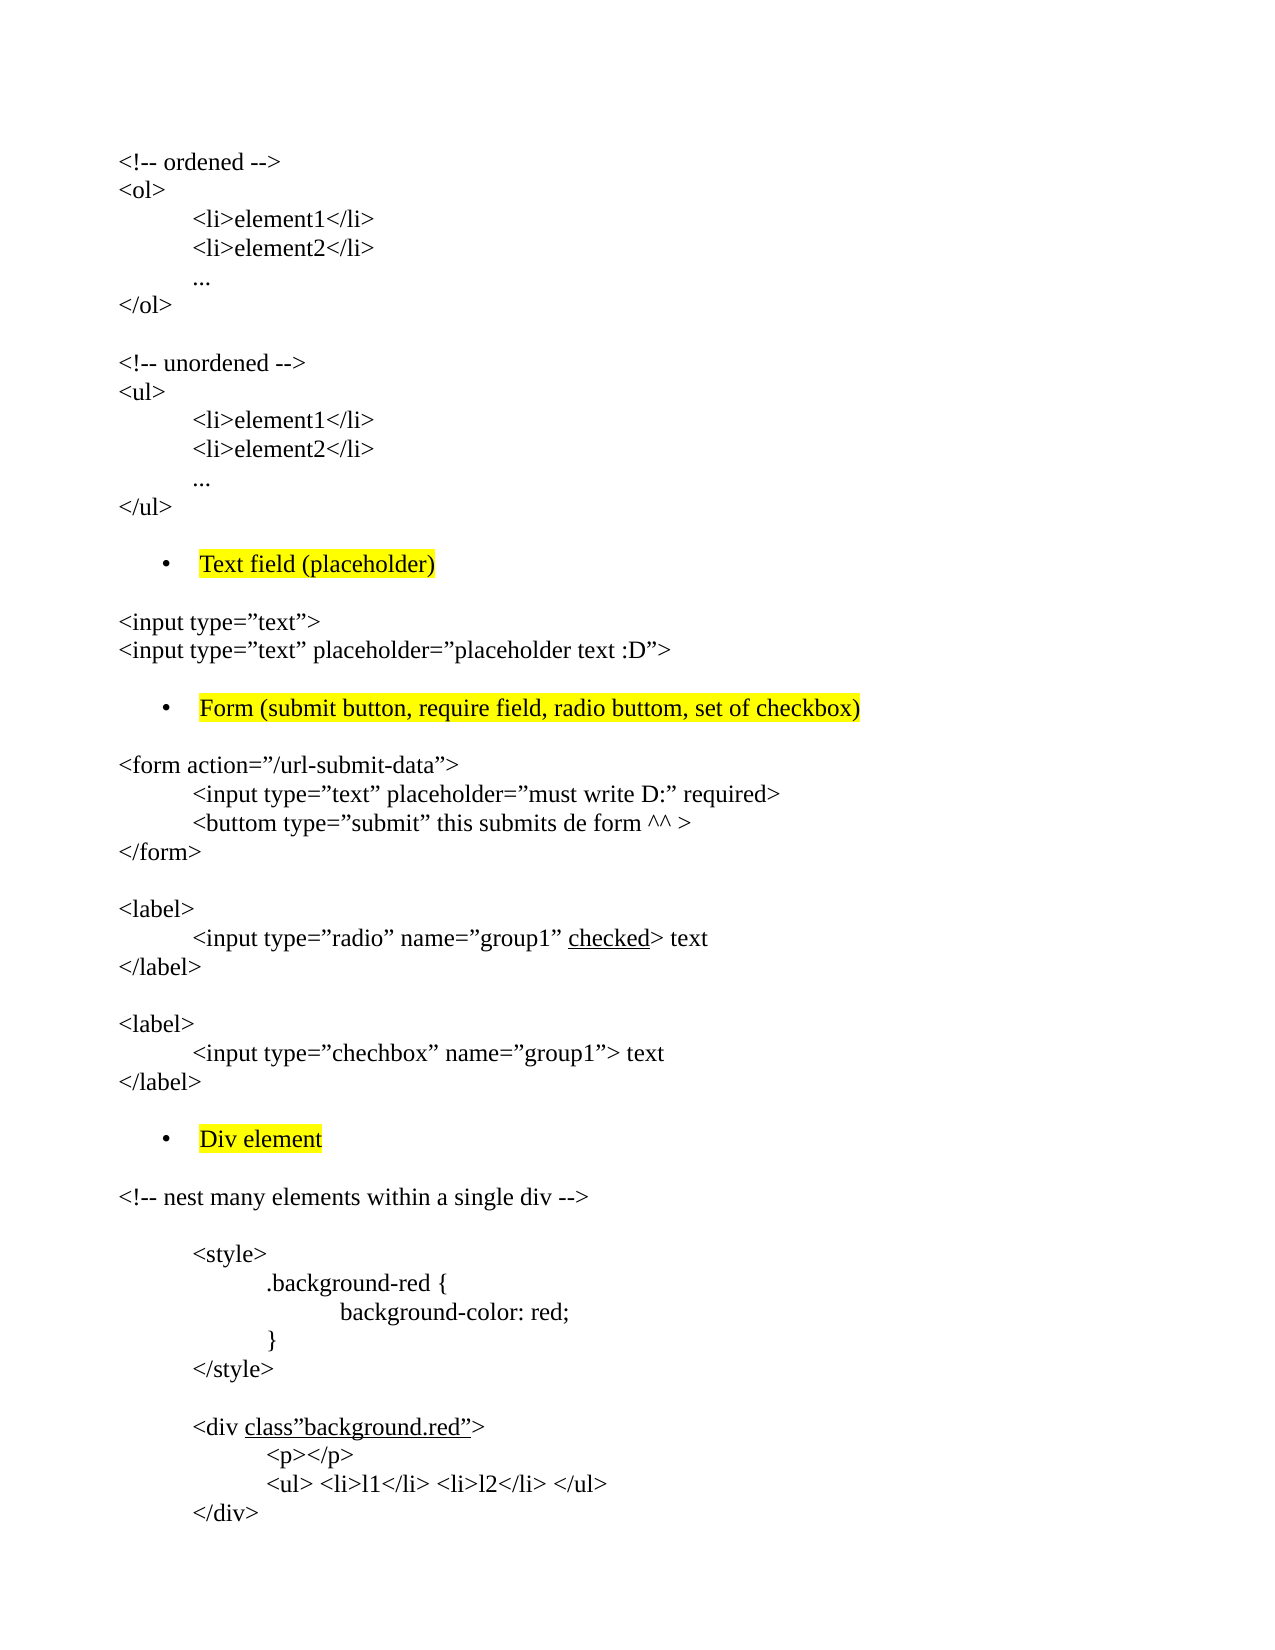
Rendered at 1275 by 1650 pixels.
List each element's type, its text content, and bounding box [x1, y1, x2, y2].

text </form> [118, 837, 1157, 866]
text <input type=”text” placeholder=”placeholder text :D”> [118, 636, 1157, 664]
text <ul> <li>l1</li> <li>l2</li> </ul> [118, 1469, 1157, 1498]
text </style> [118, 1354, 1157, 1383]
text <div class”background.red”> [118, 1412, 1157, 1441]
text </ol> [118, 291, 1157, 319]
text <ul> [118, 377, 1157, 406]
text </ul> [118, 492, 1157, 521]
text <input type=”radio” name=”group1” checked> text [118, 923, 1157, 952]
text <label> [118, 1009, 1157, 1038]
list Text field (placeholder) [162, 549, 1157, 578]
text <input type=”text” placeholder=”must write D:” required> [118, 779, 1157, 808]
list Form (submit button, require field, radio buttom, set of checkbox) [162, 693, 1157, 722]
text <ol> [118, 176, 1157, 204]
text </div> [118, 1498, 1157, 1527]
text <li>element1</li> [118, 406, 1157, 434]
text </label> [118, 1067, 1157, 1096]
text <style> [118, 1239, 1157, 1268]
text ... [118, 262, 1157, 291]
text .background-red { [118, 1268, 1157, 1297]
text <!-- unordened --> [118, 348, 1157, 377]
text <p></p> [118, 1441, 1157, 1469]
text <li>element2</li> [118, 233, 1157, 262]
text background-color: red; [118, 1297, 1157, 1326]
text <buttom type=”submit” this submits de form ^^ > [118, 808, 1157, 837]
text <!-- ordened --> [118, 147, 1157, 176]
text </label> [118, 952, 1157, 981]
text <li>element2</li> [118, 434, 1157, 463]
text <input type=”chechbox” name=”group1”> text [118, 1038, 1157, 1067]
text <li>element1</li> [118, 204, 1157, 233]
text <label> [118, 894, 1157, 923]
text <!-- nest many elements within a single div --> [118, 1182, 1157, 1211]
text <form action=”/url-submit-data”> [118, 751, 1157, 779]
text <input type=”text”> [118, 607, 1157, 636]
text ... [118, 463, 1157, 492]
list Div element [162, 1124, 1157, 1153]
text } [118, 1326, 1157, 1354]
